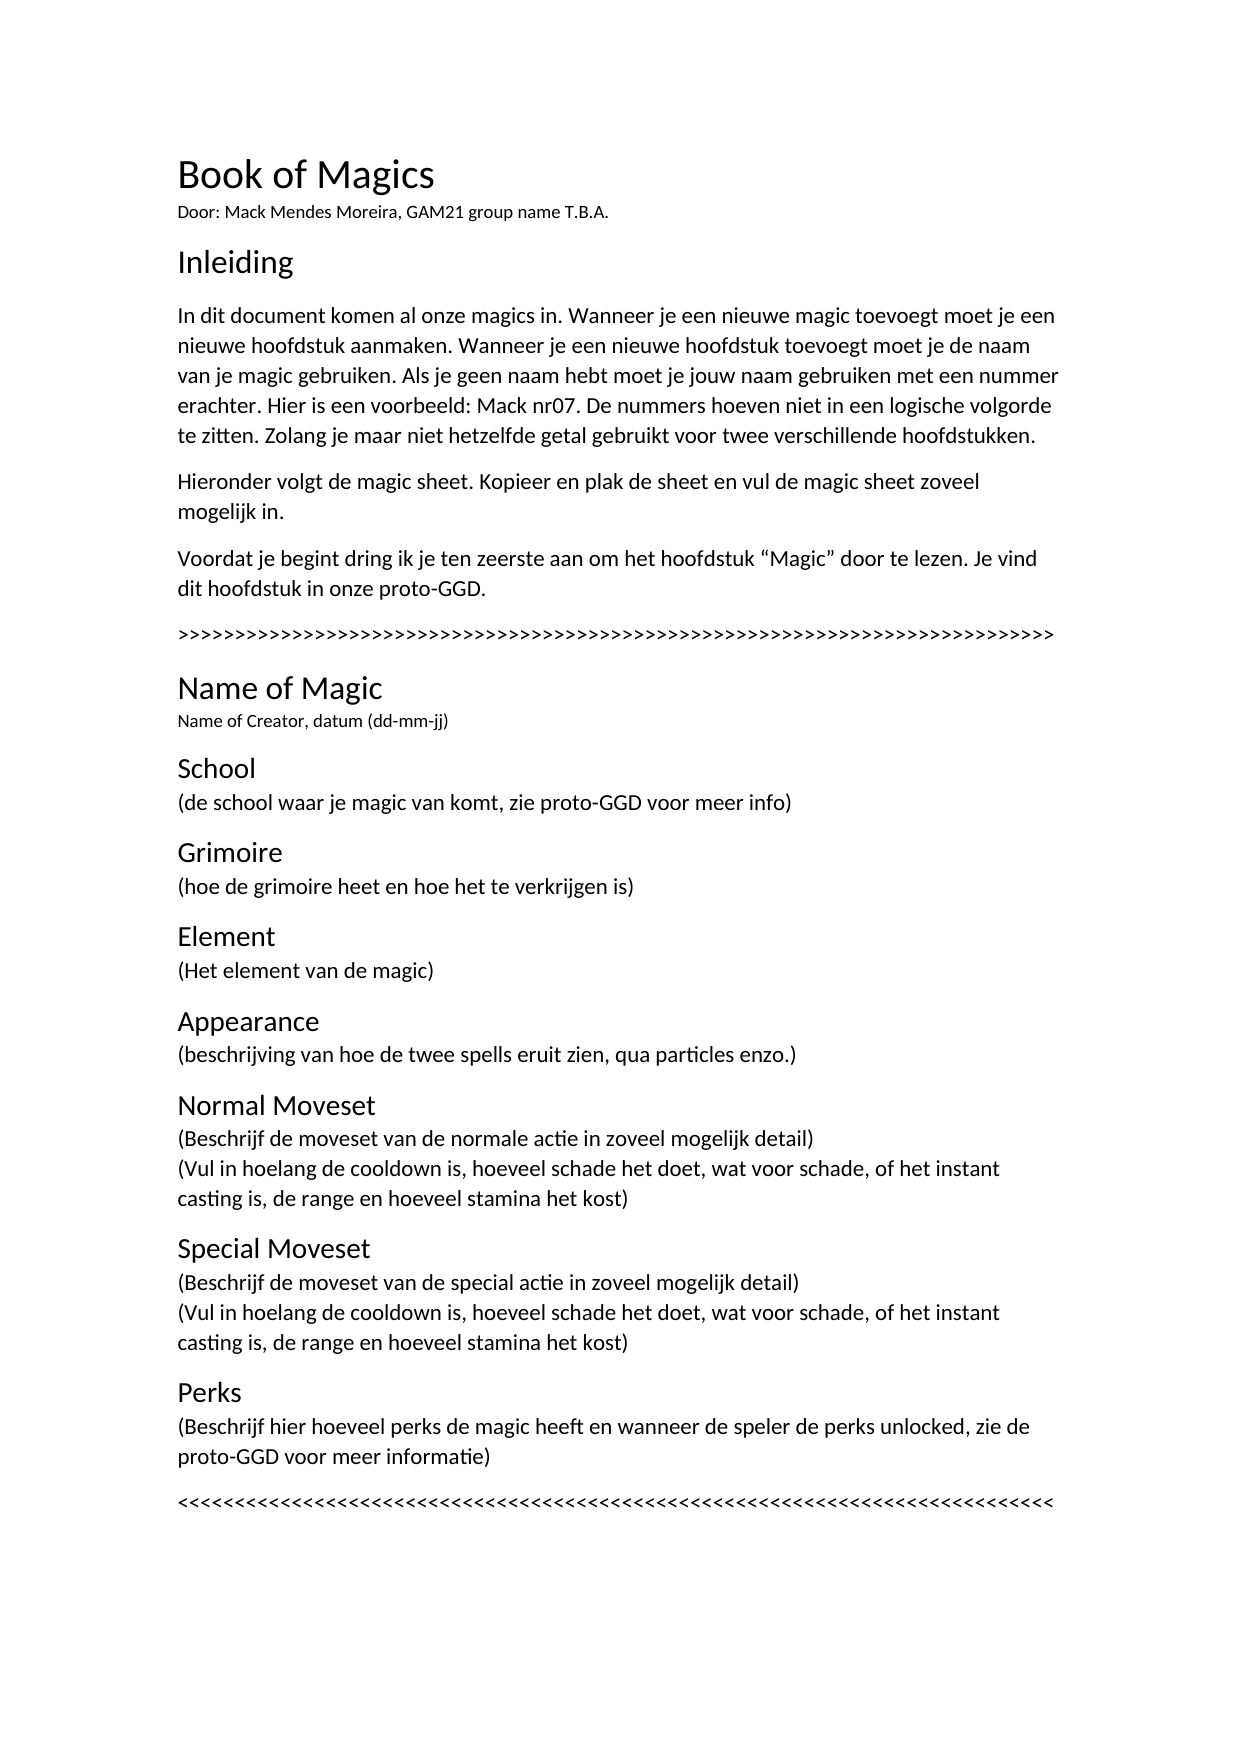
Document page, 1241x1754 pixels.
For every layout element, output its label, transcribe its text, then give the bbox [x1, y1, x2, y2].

text Grimoire (hoe de grimoire heet en hoe het te verkrijgen is) [177, 834, 1063, 900]
text Appearance (beschrijving van hoe de twee spells eruit zien, qua particles enzo.) [177, 1003, 1063, 1068]
text >>>>>>>>>>>>>>>>>>>>>>>>>>>>>>>>>>>>>>>>>>>>>>>>>>>>>>>>>>>>>>>>>>>>>>>>>>>>> [177, 620, 1063, 648]
text <<<<<<<<<<<<<<<<<<<<<<<<<<<<<<<<<<<<<<<<<<<<<<<<<<<<<<<<<<<<<<<<<<<<<<<<<<<<< [177, 1488, 1063, 1516]
text Book of Magics Door: Mack Mendes Moreira, GAM21 group name T.B.A. [177, 148, 1063, 223]
text In dit document komen al onze magics in. Wanneer je een nieuwe magic toevoegt moet je een nieuwe hoofdstuk aanmaken. Wanneer je een nieuwe hoofdstuk toevoegt moet je de naam van je magic gebruiken. Als je geen naam hebt moet je jouw naam gebruiken met een nummer erachter. Hier is een voorbeeld: Mack nr07. De nummers hoeven niet in een logische volgorde te zitten. Zolang je maar niet hetzelfde getal gebruikt voor twee verschillende hoofdstukken. [177, 301, 1063, 449]
text Hieronder volgt de magic sheet. Kopieer en plak de sheet en vul de magic sheet zoveel mogelijk in. [177, 467, 1063, 525]
text Element (Het element van de magic) [177, 918, 1063, 984]
text Voordat je begint dring ik je ten zeerste aan om het hoofdstuk “Magic” door te lezen. Je vind dit hoofdstuk in onze proto-GGD. [177, 544, 1063, 602]
text Perks (Beschrijf hier hoeveel perks de magic heeft en wanneer de speler de perks unlocked, zie de proto-GGD voor meer informatie) [177, 1374, 1063, 1470]
text Special Moveset (Beschrijf de moveset van de special actie in zoveel mogelijk detail) (Vul in hoelang de cooldown is, hoeveel schade het doet, wat voor schade, of het instant casting is, de range en hoeveel stamina het kost) [177, 1231, 1063, 1356]
text Inleiding [177, 241, 1063, 282]
text Name of Magic Name of Creator, datum (dd-mm-jj) [177, 667, 1063, 732]
text Normal Moveset (Beschrijf de moveset van de normale actie in zoveel mogelijk detail) (Vul in hoelang de cooldown is, hoeveel schade het doet, wat voor schade, of het instant casting is, de range en hoeveel stamina het kost) [177, 1087, 1063, 1212]
text School (de school waar je magic van komt, zie proto-GGD voor meer info) [177, 750, 1063, 816]
